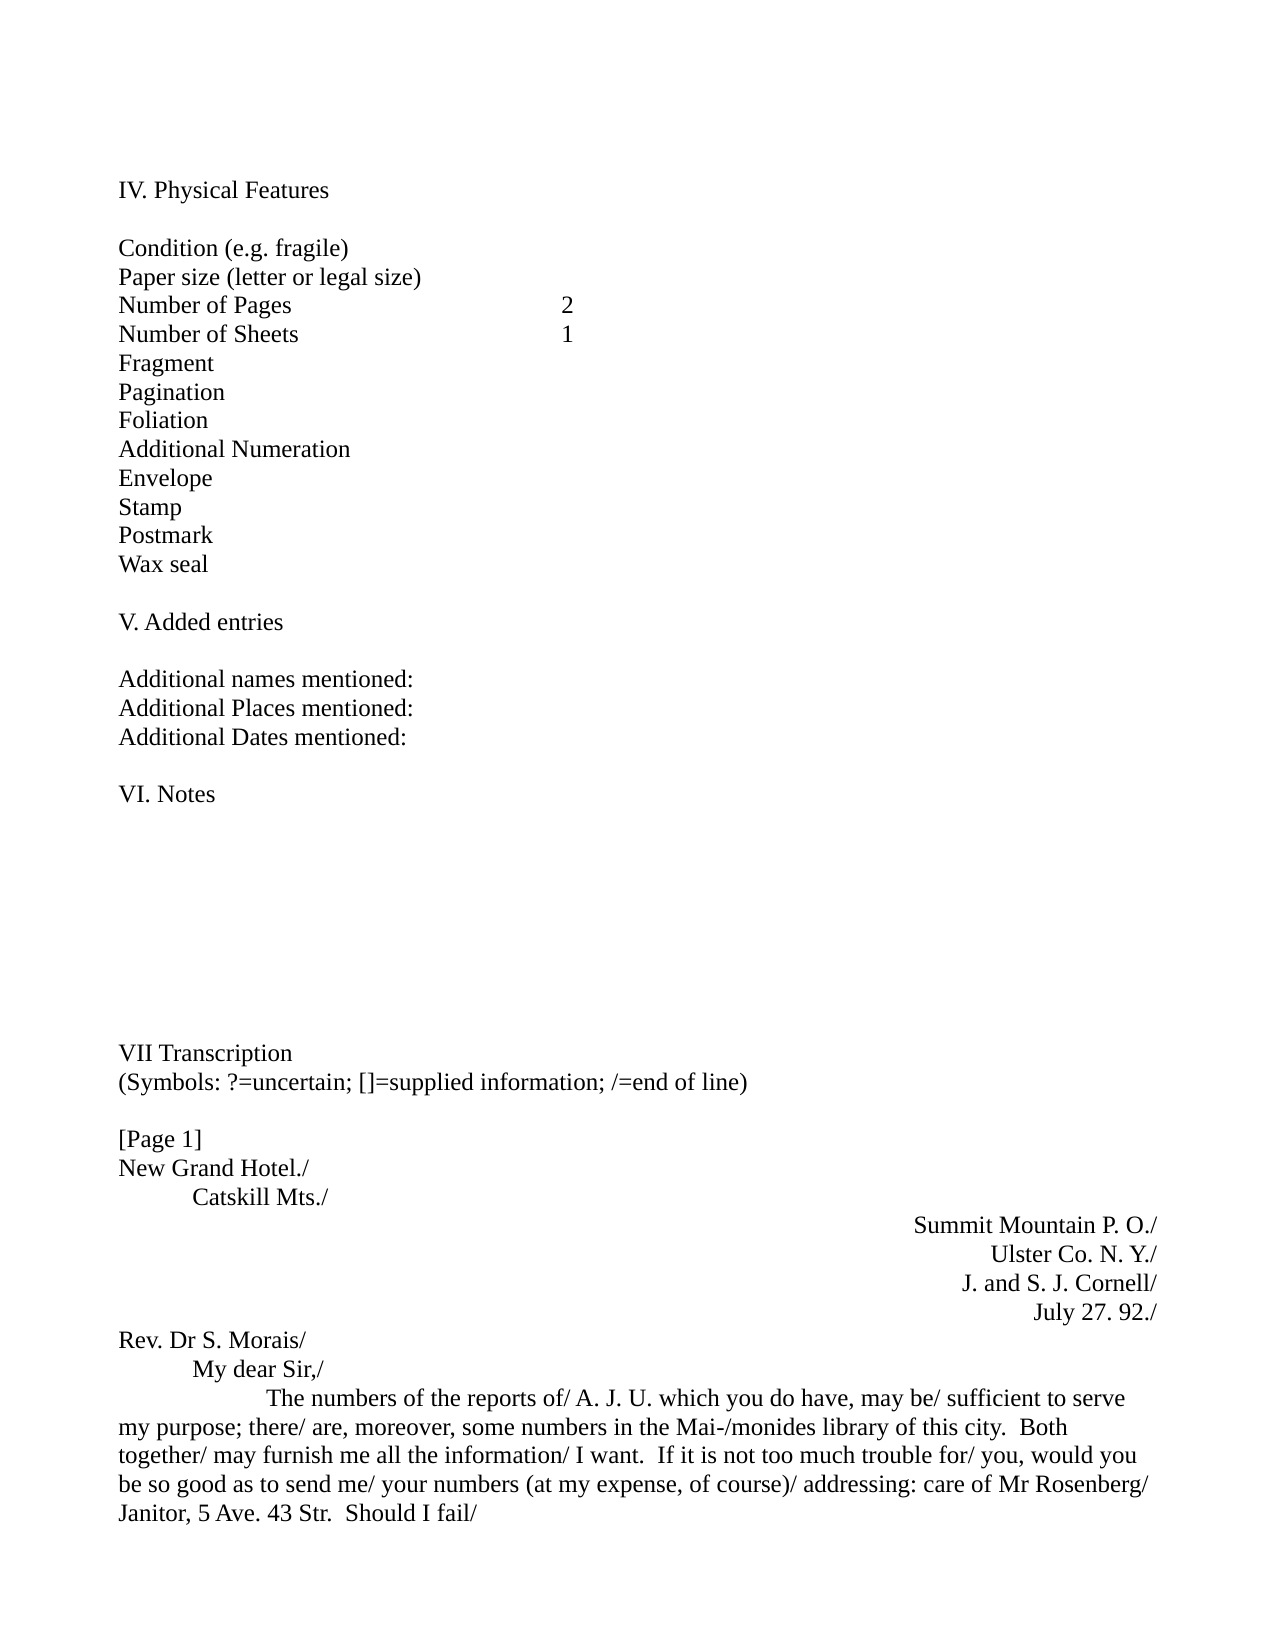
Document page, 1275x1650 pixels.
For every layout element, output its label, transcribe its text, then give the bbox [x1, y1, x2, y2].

text Number of Pages 2 [118, 291, 1157, 319]
text IV. Physical Features [118, 176, 1157, 204]
text Pagination [118, 377, 1157, 406]
text Additional names mentioned: [118, 664, 1157, 693]
text New Grand Hotel./ [118, 1153, 1157, 1182]
text Stamp [118, 492, 1157, 521]
text Postma rk [118, 521, 1157, 549]
text Wax seal [118, 549, 1157, 578]
text (Symbols: ?=uncertain; []=supplied information; /=end of line) [118, 1067, 1157, 1096]
text Fragment [118, 348, 1157, 377]
text Catskill Mts./ [118, 1182, 1157, 1211]
text J. and S. J. Cornell/ [118, 1268, 1157, 1297]
text VII Transcription [118, 1038, 1157, 1067]
text Rev. Dr S. Morais/ [118, 1326, 1157, 1354]
text V. Added entries [118, 607, 1157, 636]
text Ulster Co. N. Y./ [118, 1239, 1157, 1268]
text Additional Numeration [118, 434, 1157, 463]
text Foliation [118, 406, 1157, 434]
text VI. Notes [118, 779, 1157, 808]
text Additional Dates mentioned: [118, 722, 1157, 751]
text Condition (e.g. fragile) [118, 233, 1157, 262]
text Additional Places mentioned: [118, 693, 1157, 722]
text My dear Sir,/ [118, 1354, 1157, 1383]
text Number of Sheets 1 [118, 319, 1157, 348]
text July 27. 92./ [118, 1297, 1157, 1326]
text Paper size (letter or legal size) [118, 262, 1157, 291]
text Envelope [118, 463, 1157, 492]
text [Page 1] [118, 1124, 1157, 1153]
text Summit Mountain P. O./ [118, 1211, 1157, 1239]
text The numbers of the reports of/ A. J. U. which you do have, may be/ sufficient to serve my purpose; there/ are, moreover, some numbers in the Mai-/monides library of this city. Both together/ may furnish me all the information/ I want. If it is not too much trouble for/ you, would you be so good as to send me/ your numbers (at my expense, of course)/ addressing: care of Mr Rosenberg/ Janitor, 5 Ave. 43 Str. Should I fail/ [118, 1383, 1157, 1527]
